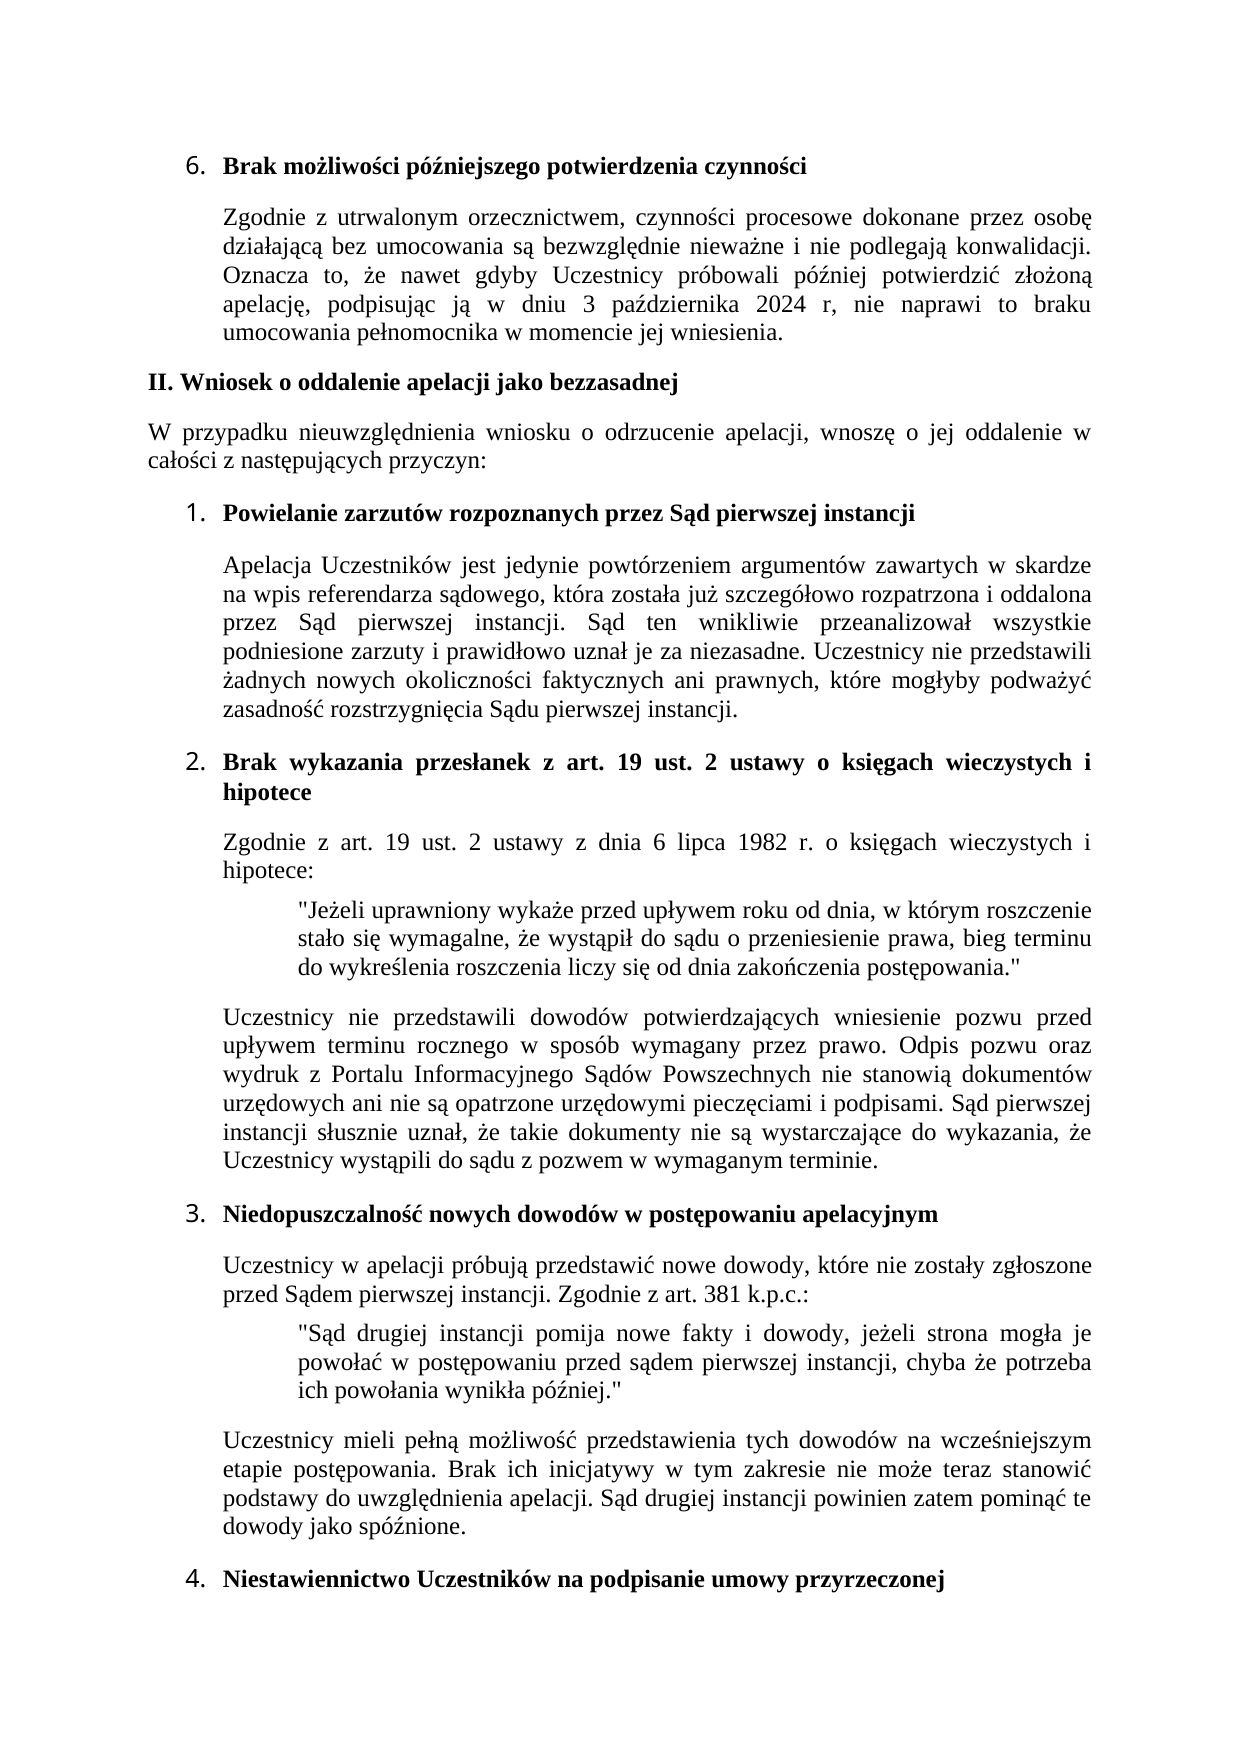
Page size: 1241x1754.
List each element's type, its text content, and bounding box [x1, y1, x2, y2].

text Zgodnie z art. 19 ust. 2 ustawy z dnia 6 lipca 1982 r. o księgach wieczystych i hipotece: [223, 827, 1093, 884]
text II. Wniosek o oddalenie apelacji jako bezzasadnej [148, 367, 1093, 396]
text "Jeżeli uprawniony wykaże przed upływem roku od dnia, w którym roszczenie stało się wymagalne, że wystąpił do sądu o przeniesienie prawa, bieg terminu do wykreślenia roszczenia liczy się od dnia zakończenia postępowania." [298, 895, 1093, 981]
list Brak możliwości późniejszego potwierdzenia czynności [185, 148, 1093, 182]
text Uczestnicy w apelacji próbują przedstawić nowe dowody, które nie zostały zgłoszone przed Sądem pierwszej instancji. Zgodnie z art. 381 k.p.c.: [223, 1250, 1093, 1308]
list Powielanie zarzutów rozpoznanych przez Sąd pierwszej instancji [185, 495, 1093, 529]
list Niedopuszczalność nowych dowodów w postępowaniu apelacyjnym [185, 1195, 1093, 1229]
text Apelacja Uczestników jest jedynie powtórzeniem argumentów zawartych w skardze na wpis referendarza sądowego, która została już szczegółowo rozpatrzona i oddalona przez Sąd pierwszej instancji. Sąd ten wnikliwie przeanalizował wszystkie podniesione zarzuty i prawidłowo uznał je za niezasadne. Uczestnicy nie przedstawili żadnych nowych okoliczności faktycznych ani prawnych, które mogłyby podważyć zasadność rozstrzygnięcia Sądu pierwszej instancji. [223, 550, 1093, 722]
text Uczestnicy nie przedstawili dowodów potwierdzających wniesienie pozwu przed upływem terminu rocznego w sposób wymagany przez prawo. Odpis pozwu oraz wydruk z Portalu Informacyjnego Sądów Powszechnych nie stanowią dokumentów urzędowych ani nie są opatrzone urzędowymi pieczęciami i podpisami. Sąd pierwszej instancji słusznie uznał, że takie dokumenty nie są wystarczające do wykazania, że Uczestnicy wystąpili do sądu z pozwem w wymaganym terminie. [223, 1002, 1093, 1174]
text W przypadku nieuwzględnienia wniosku o odrzucenie apelacji, wnoszę o jej oddalenie w całości z następujących przyczyn: [148, 417, 1093, 474]
text Zgodnie z utrwalonym orzecznictwem, czynności procesowe dokonane przez osobę działającą bez umocowania są bezwzględnie nieważne i nie podlegają konwalidacji. Oznacza to, że nawet gdyby Uczestnicy próbowali później potwierdzić złożoną apelację, podpisując ją w dniu 3 października 2024 r, nie naprawi to braku umocowania pełnomocnika w momencie jej wniesienia. [223, 202, 1093, 346]
list Brak wykazania przesłanek z art. 19 ust. 2 ustawy o księgach wieczystych i hipotece [185, 743, 1093, 806]
text Uczestnicy mieli pełną możliwość przedstawienia tych dowodów na wcześniejszym etapie postępowania. Brak ich inicjatywy w tym zakresie nie może teraz stanowić podstawy do uwzględnienia apelacji. Sąd drugiej instancji powinien zatem pominąć te dowody jako spóźnione. [223, 1425, 1093, 1540]
list Niestawiennictwo Uczestników na podpisanie umowy przyrzeczonej [185, 1561, 1093, 1595]
text "Sąd drugiej instancji pomija nowe fakty i dowody, jeżeli strona mogła je powołać w postępowaniu przed sądem pierwszej instancji, chyba że potrzeba ich powołania wynikła później." [298, 1318, 1093, 1404]
